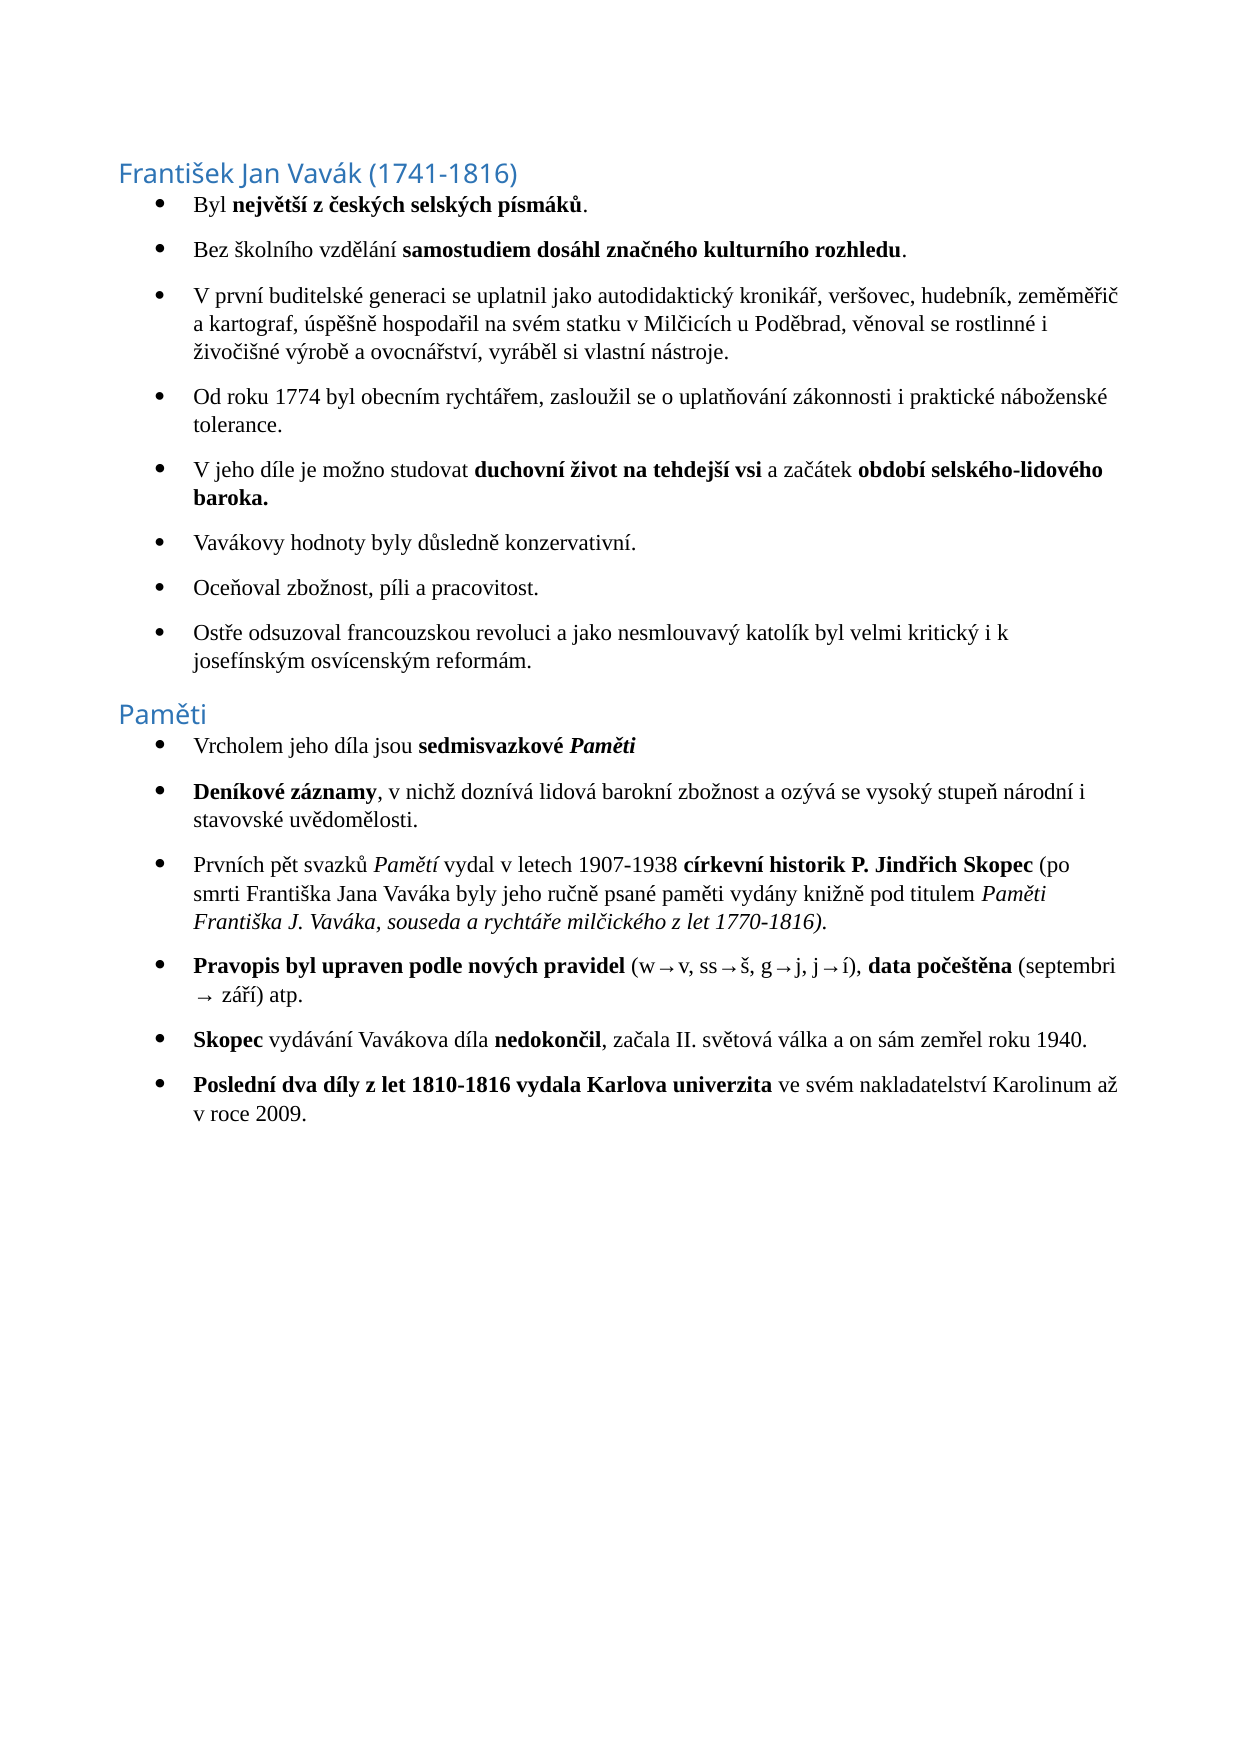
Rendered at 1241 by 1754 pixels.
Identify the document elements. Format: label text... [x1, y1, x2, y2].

list Pravopis byl upraven podle nových pravidel (w→v, ss→š, g→j, j→í), data počeštěna (septembri → září) atp. [156, 953, 1122, 1007]
list Deníkové záznamy, v nichž doznívá lidová barokní zbožnost a ozývá se vysoký stupeň národní i stavovské uvědomělosti. [156, 778, 1122, 833]
list Oceňoval zbožnost, píli a pracovitost. [156, 574, 1122, 600]
list Od roku 1774 byl obecním rychtářem, zasloužil se o uplatňování zákonnosti i praktické náboženské tolerance. [156, 383, 1122, 437]
list V první buditelské generaci se uplatnil jako autodidaktický kronikář, veršovec, hudebník, zeměměřič a kartograf, úspěšně hospodařil na svém statku v Milčicích u Poděbrad, věnoval se rostlinné i živočišné výrobě a ovocnářství, vyráběl si vlastní nástroje. [156, 282, 1122, 364]
subtitle Paměti [118, 696, 1122, 733]
list V jeho díle je možno studovat duchovní život na tehdejší vsi a začátek období selského-lidového baroka. [156, 456, 1122, 511]
subtitle František Jan Vavák (1741-1816) [118, 154, 1122, 191]
list Bez školního vzdělání samostudiem dosáhl značného kulturního rozhledu. [156, 237, 1122, 263]
list Vavákovy hodnoty byly důsledně konzervativní. [156, 529, 1122, 555]
list Byl největší z českých selských písmáků. [156, 191, 1122, 218]
list Vrcholem jeho díla jsou sedmisvazkové Paměti [156, 733, 1122, 759]
list Ostře odsuzoval francouzskou revoluci a jako nesmlouvavý katolík byl velmi kritický i k josefínským osvícenským reformám. [156, 619, 1122, 673]
list Poslední dva díly z let 1810-1816 vydala Karlova univerzita ve svém nakladatelství Karolinum až v roce 2009. [156, 1071, 1122, 1126]
list Skopec vydávání Vavákova díla nedokončil, začala II. světová válka a on sám zemřel roku 1940. [156, 1026, 1122, 1053]
list Prvních pět svazků Pamětí vydal v letech 1907-1938 církevní historik P. Jindřich Skopec (po smrti Františka Jana Vaváka byly jeho ručně psané paměti vydány knižně pod titulem Paměti Františka J. Vaváka, souseda a rychtáře milčického z let 1770-1816). [156, 851, 1122, 934]
